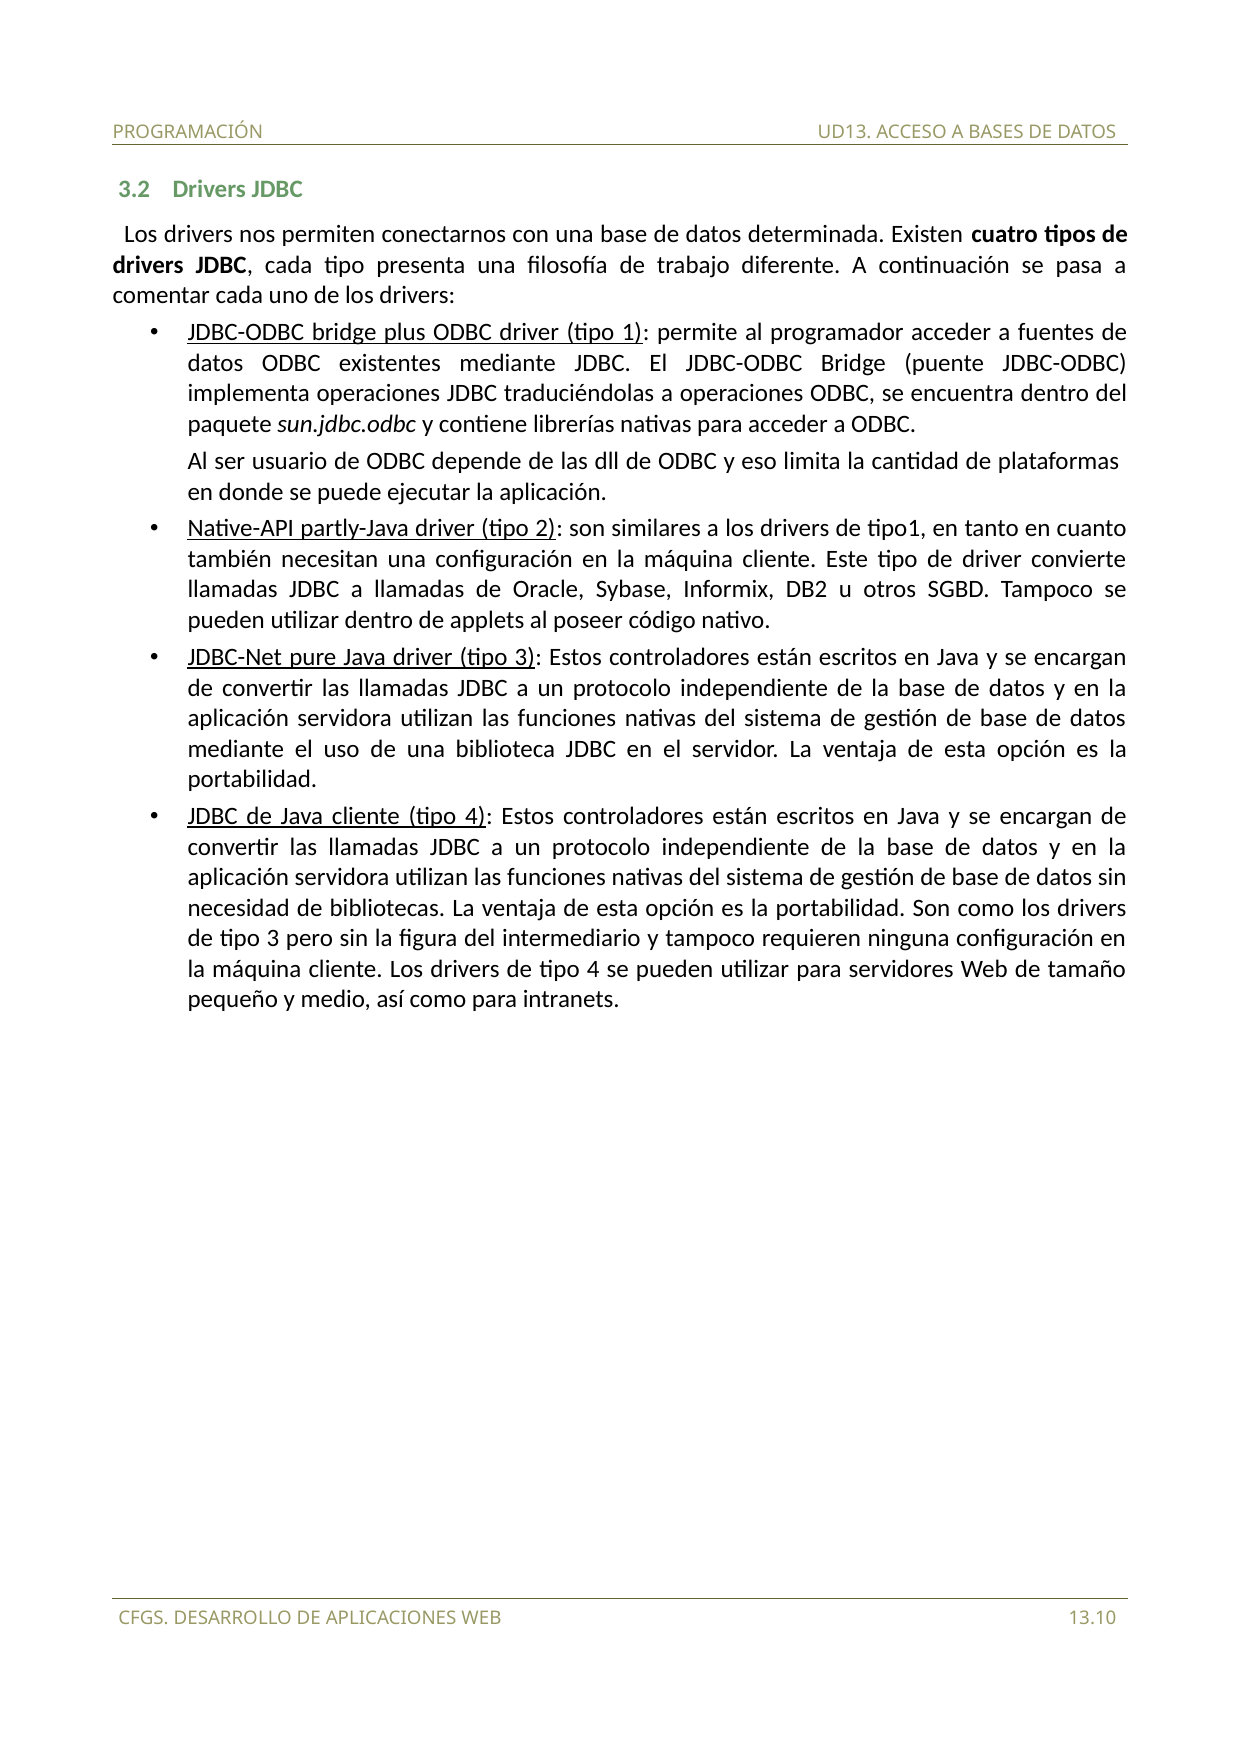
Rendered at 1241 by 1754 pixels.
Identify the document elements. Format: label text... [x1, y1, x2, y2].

text Los drivers nos permiten conectarnos con una base de datos determinada. Existen cuatro tipos de drivers JDBC, cada tipo presenta una filosofía de trabajo diferente. A continuación se pasa a comentar cada uno de los drivers: [112, 218, 1128, 310]
list Native-API partly-Java driver (tipo 2): son similares a los drivers de tipo1, en tanto en cuanto también necesitan una configuración en la máquina cliente. Este tipo de driver convierte llamadas JDBC a llamadas de Oracle, Sybase, Informix, DB2 u otros SGBD. Tampoco se pueden utilizar dentro de applets al poseer código nativo. [150, 513, 1128, 635]
list JDBC-ODBC bridge plus ODBC driver (tipo 1): permite al programador acceder a fuentes de datos ODBC existentes mediante JDBC. El JDBC-ODBC Bridge (puente JDBC-ODBC) implementa operaciones JDBC traduciéndolas a operaciones ODBC, se encuentra dentro del paquete sun.jdbc.odbc y contiene librerías nativas para acceder a ODBC. [150, 317, 1128, 439]
list JDBC de Java cliente (tipo 4): Estos controladores están escritos en Java y se encargan de convertir las llamadas JDBC a un protocolo independiente de la base de datos y en la aplicación servidora utilizan las funciones nativas del sistema de gestión de base de datos sin necesidad de bibliotecas. La ventaja de esta opción es la portabilidad. Son como los drivers de tipo 3 pero sin la figura del intermediario y tampoco requieren ninguna configuración en la máquina cliente. Los drivers de tipo 4 se pueden utilizar para servidores Web de tamaño pequeño y medio, así como para intranets. [150, 800, 1128, 1014]
subtitle Drivers JDBC [112, 173, 1128, 204]
text Al ser usuario de ODBC depende de las dll de ODBC y eso limita la cantidad de plataformas en donde se puede ejecutar la aplicación. [112, 445, 1128, 506]
list JDBC-Net pure Java driver (tipo 3): Estos controladores están escritos en Java y se encargan de convertir las llamadas JDBC a un protocolo independiente de la base de datos y en la aplicación servidora utilizan las funciones nativas del sistema de gestión de base de datos mediante el uso de una biblioteca JDBC en el servidor. La ventaja de esta opción es la portabilidad. [150, 641, 1128, 794]
